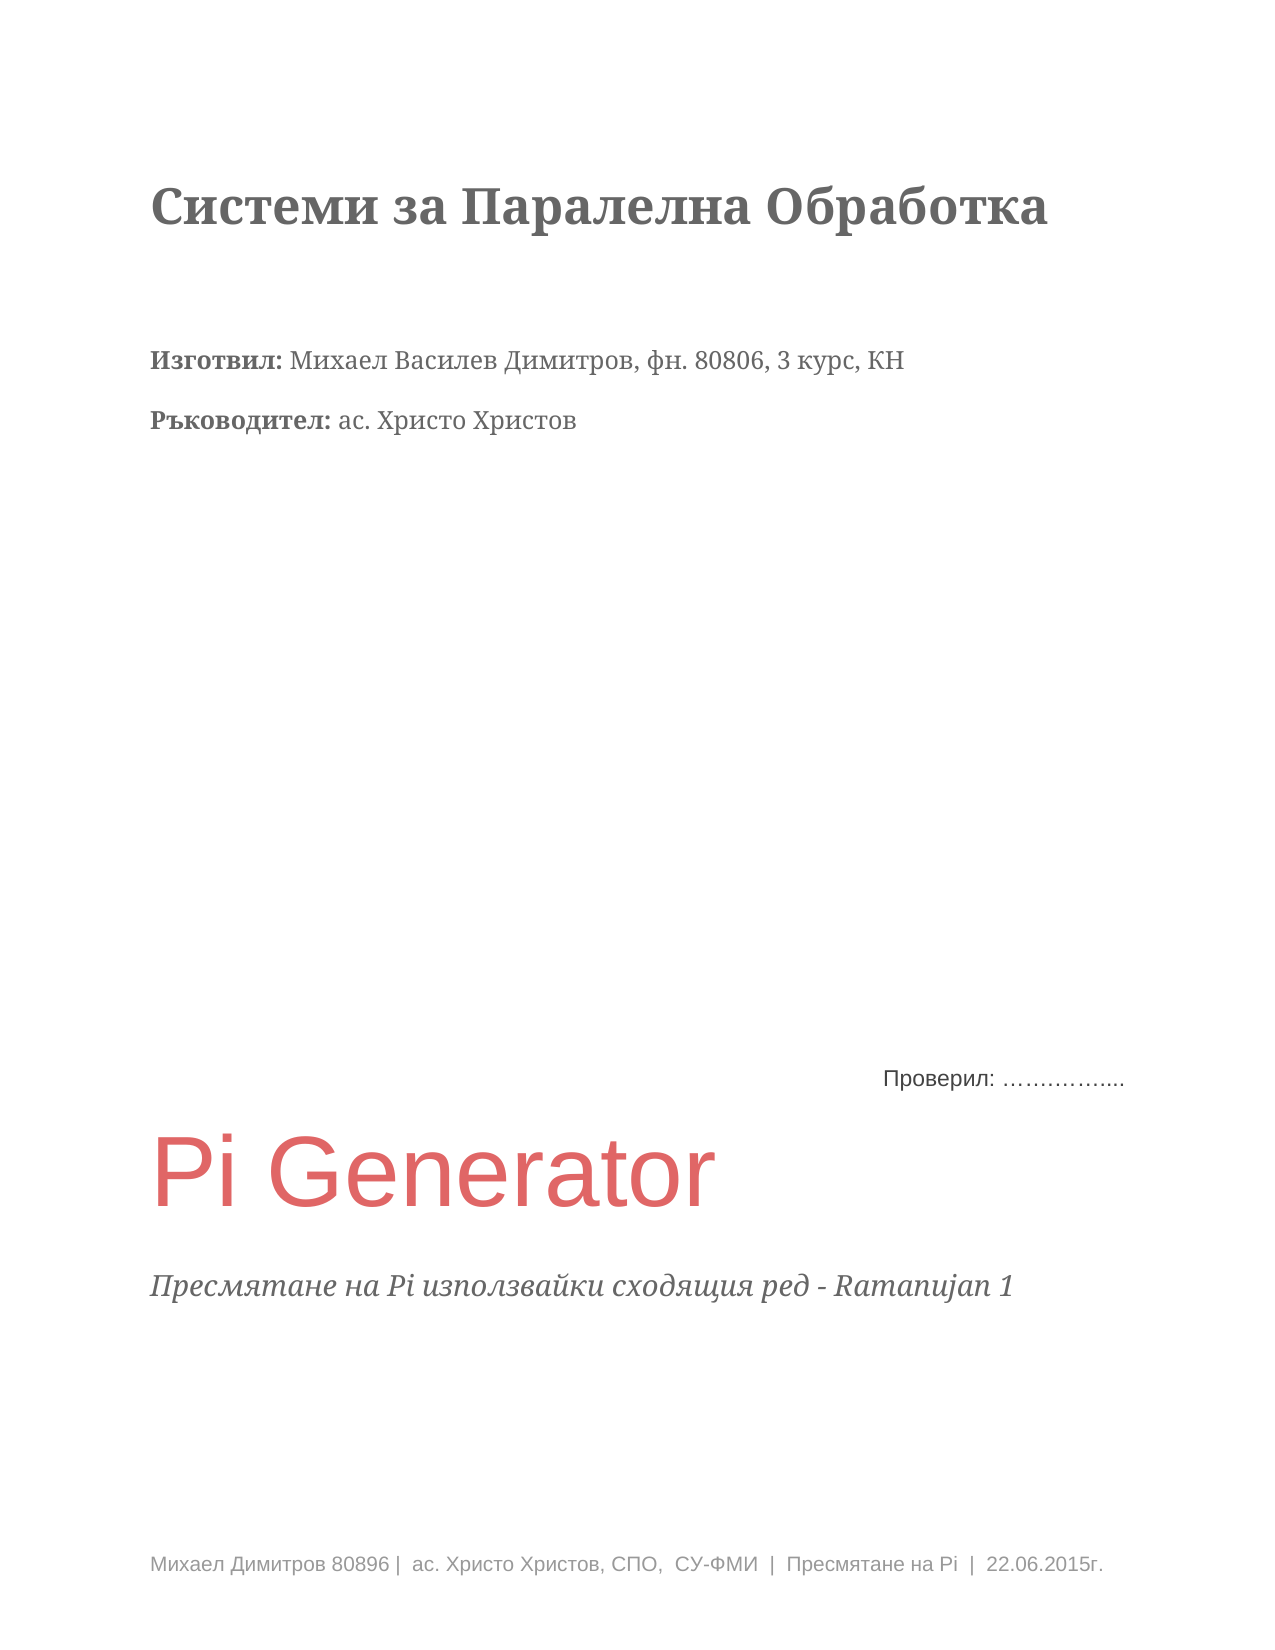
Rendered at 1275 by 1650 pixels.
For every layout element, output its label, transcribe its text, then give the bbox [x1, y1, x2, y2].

subtitle Системи за Паралелна Обработка [150, 171, 1125, 239]
text Проверил: …….…….... [150, 1066, 1125, 1091]
title Pi Generator [150, 1116, 1125, 1227]
subtitle Ръководител: ас. Христо Христов [150, 403, 1125, 437]
subtitle Изготвил: Михаел Василев Димитров, фн. 80806, 3 курс, КН [150, 343, 1125, 377]
subtitle Пресмятане на Pi използвайки сходящия ред - Ramanujan 1 [150, 1265, 1125, 1305]
